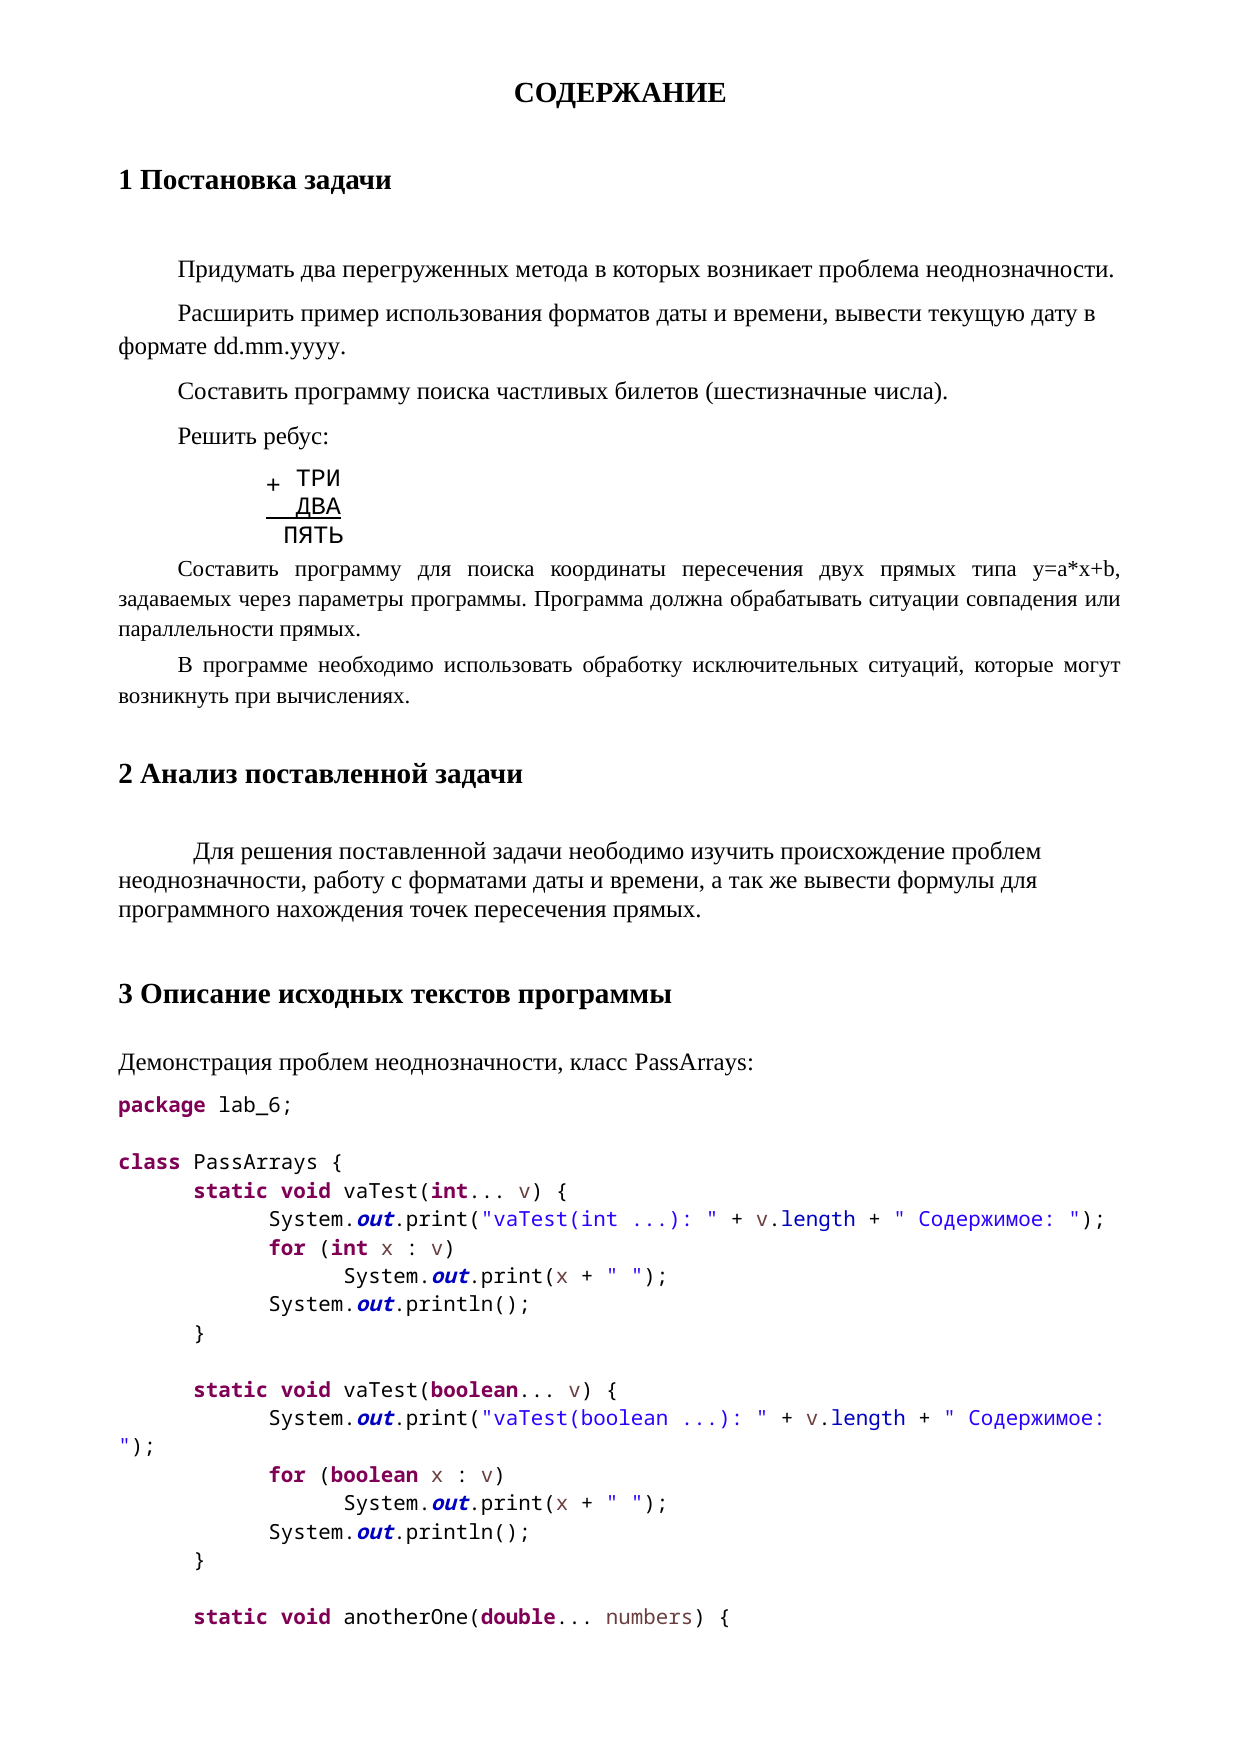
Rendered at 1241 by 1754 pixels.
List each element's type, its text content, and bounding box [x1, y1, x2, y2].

text System.out.print("vaTest(boolean ...): " + v.length + " Содержимое: "); [118, 1403, 1122, 1460]
text System.out.print("vaTest(int ...): " + v.length + " Содержимое: "); [118, 1204, 1122, 1233]
text } [118, 1545, 1122, 1574]
text СОДЕРЖАНИЕ [118, 75, 1122, 108]
text package lab_6; [118, 1090, 1122, 1119]
text Решить ребус: [118, 421, 1122, 450]
text class PassArrays { [118, 1147, 1122, 1176]
text Составить программу поиска частливых билетов (шестизначные числа). [118, 376, 1122, 405]
text static void vaTest(int... v) { [118, 1176, 1122, 1204]
text } [118, 1318, 1122, 1346]
text Демонстрация проблем неоднозначности, класс PassArrays: [118, 1047, 1122, 1076]
text Для решения поставленной задачи неободимо изучить происхождение проблем неоднозначности, работу с форматами даты и времени, а так же вывести формулы для программного нахождения точек пересечения прямых. [118, 836, 1122, 922]
text static void vaTest(boolean... v) { [118, 1375, 1122, 1403]
text 2 Анализ поставленной задачи [118, 757, 1122, 790]
text Расширить пример использования форматов даты и времени, вывести текущую дату в формате dd.mm.yyyy. [118, 298, 1122, 360]
text ДВА [266, 495, 989, 520]
text Составить программу для поиска координаты пересечения двух прямых типа y=а*х+b, задаваемых через параметры программы. Программа должна обрабатывать ситуации совпадения или параллельности прямых. [118, 554, 1122, 641]
text 1 Постановка задачи [118, 162, 1122, 196]
text System.out.print(x + " "); [118, 1261, 1122, 1289]
text for (int x : v) [118, 1233, 1122, 1261]
text static void anotherOne(double... numbers) { [118, 1602, 1122, 1631]
text 3 Описание исходных текстов программы [118, 976, 1122, 1010]
text + ТРИ [191, 467, 443, 491]
text for (boolean x : v) [118, 1460, 1122, 1488]
text System.out.print(x + " "); [118, 1488, 1122, 1517]
text В программе необходимо использовать обработку исключительных ситуаций, которые могут возникнуть при вычислениях. [118, 651, 1122, 708]
text Придумать два перегруженных метода в которых возникает проблема неоднозначности. [118, 254, 1122, 282]
text ПЯТЬ [118, 524, 1107, 548]
text System.out.println(); [118, 1517, 1122, 1545]
text System.out.println(); [118, 1289, 1122, 1318]
